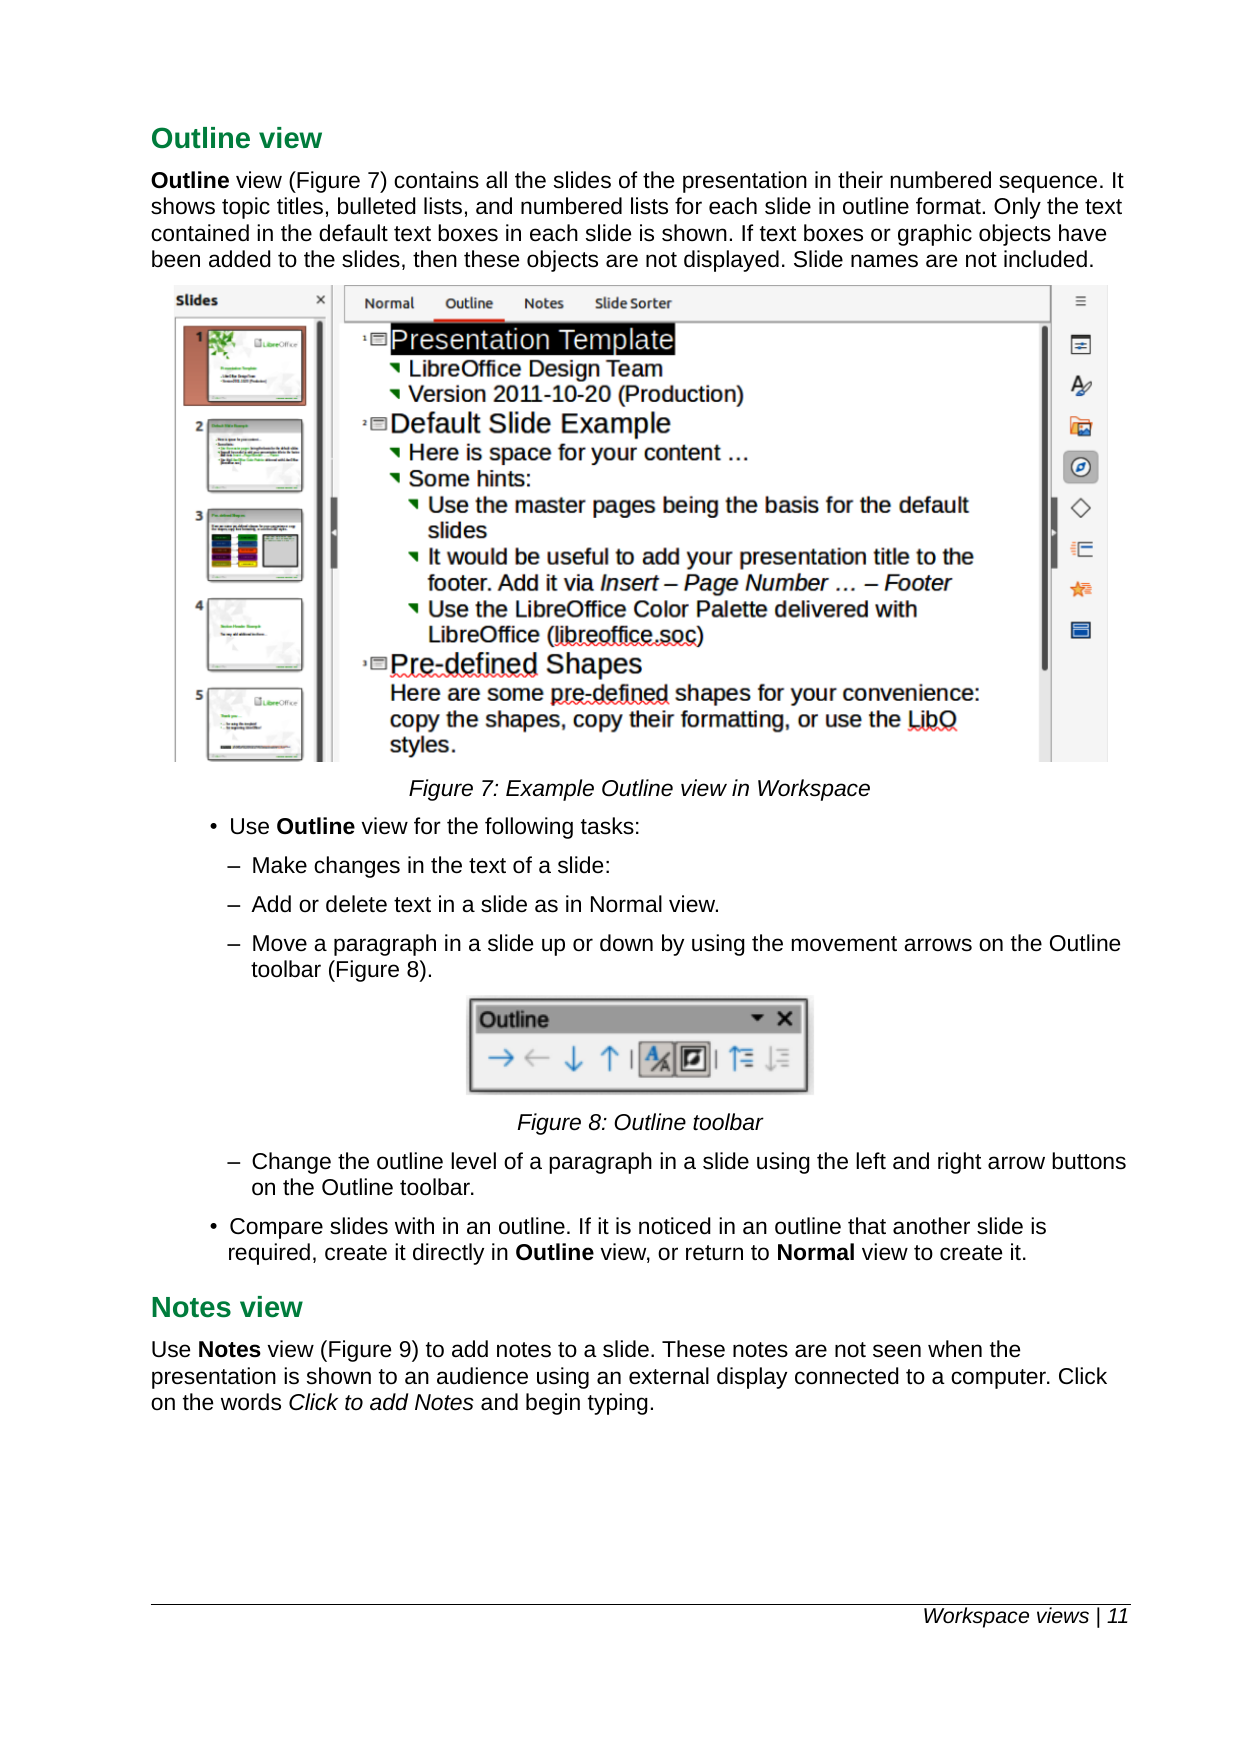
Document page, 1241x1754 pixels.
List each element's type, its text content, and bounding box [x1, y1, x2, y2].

text Use Notes view (Figure 9) to add notes to a slide. These notes are not seen when the presentation is shown to an audience using an external display connected to a computer. Click on the words Click to add Notes and begin typing. [151, 1336, 1131, 1415]
list Move a paragraph in a slide up or down by using the movement arrows on the Outline toolbar (Figure 8). [227, 930, 1131, 982]
picture [465, 995, 816, 1097]
list Outline view (Figure 7) contains all the slides of the presentation in their numbered sequence. It shows topic titles, bulleted lists, and numbered lists for each slide in outline format. Only the text contained in the default text boxes in each slide is shown. If text boxes or graphic objects have been added to the slides, then these objects are not displayed. Slide names are not included. [151, 167, 1131, 272]
list Make changes in the text of a slide: [227, 852, 1131, 878]
list Compare slides with in an outline. If it is noticed in an outline that another slide is required, create it directly in Outline view, or return to Normal view to create it. [209, 1213, 1131, 1266]
subtitle Notes view [151, 1290, 1131, 1324]
list Change the outline level of a paragraph in a slide using the left and right arrow buttons on the Outline toolbar. [227, 1148, 1131, 1200]
text Figure 8: Outline toolbar [466, 1109, 816, 1135]
list Add or delete text in a slide as in Normal view. [227, 891, 1131, 917]
text Figure 7: Example Outline view in Workspace [174, 774, 1108, 801]
list Use Outline view for the following tasks: [209, 813, 1131, 839]
picture [173, 285, 1108, 762]
subtitle Outline view [151, 121, 1131, 154]
